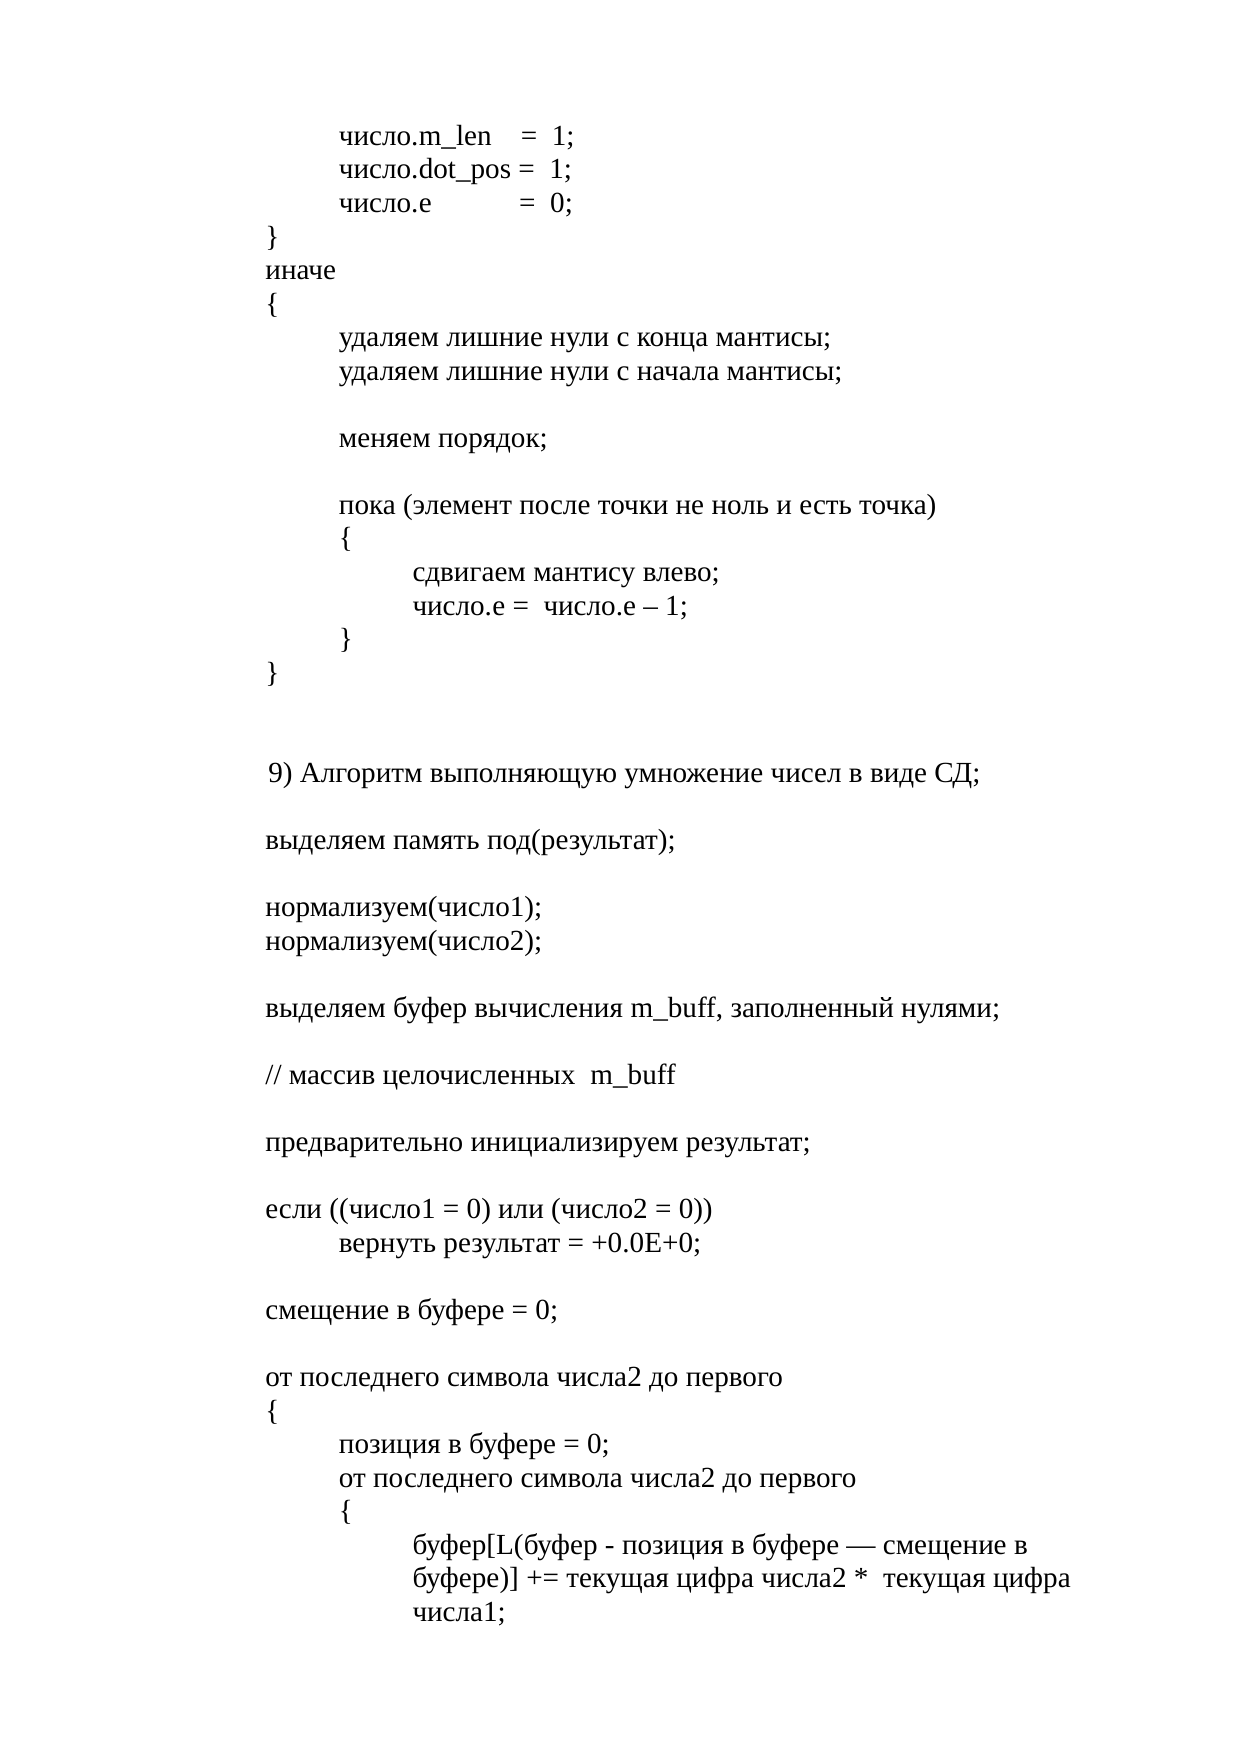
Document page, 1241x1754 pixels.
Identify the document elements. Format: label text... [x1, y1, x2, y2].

text { [118, 1493, 1122, 1527]
text от последнего символа числа2 до первого [118, 1359, 1122, 1393]
text сдвигаем мантису влево; [118, 554, 1122, 588]
text } [118, 655, 1122, 688]
text число.dot_pos = 1; [118, 152, 1122, 185]
text } [118, 621, 1122, 655]
text { [118, 1393, 1122, 1426]
list 9) Алгоритм выполняющую умножение чисел в виде СД; [231, 755, 1122, 789]
text буфер[L(буфер - позиция в буфере — смещение в буфере)] += текущая цифра числа2 * текущая цифра числа1; [118, 1527, 1122, 1627]
text вернуть результат = +0.0E+0; [118, 1225, 1122, 1258]
text } [118, 219, 1122, 252]
text иначе [118, 252, 1122, 286]
text удаляем лишние нули с конца мантисы; [118, 319, 1122, 353]
text предварительно инициализируем результат; [118, 1124, 1122, 1158]
text смещение в буфере = 0; [118, 1292, 1122, 1326]
text от последнего символа числа2 до первого [118, 1460, 1122, 1493]
text { [118, 286, 1122, 319]
text нормализуем(число2); [118, 923, 1122, 957]
text число.e = число.e – 1; [118, 588, 1122, 621]
text нормализуем(число1); [118, 889, 1122, 923]
text // массив целочисленных m_buff [118, 1057, 1122, 1091]
text число.m_len = 1; [118, 118, 1122, 152]
text выделяем буфер вычисления m_buff, заполненный нулями; [118, 990, 1122, 1024]
text меняем порядок; [118, 420, 1122, 453]
text число.e = 0; [118, 185, 1122, 219]
text пока (элемент после точки не ноль и есть точка) [118, 487, 1122, 521]
text если ((число1 = 0) или (число2 = 0)) [118, 1191, 1122, 1225]
text выделяем память под(результат); [118, 822, 1122, 856]
text позиция в буфере = 0; [118, 1426, 1122, 1460]
text удаляем лишние нули с начала мантисы; [118, 353, 1122, 386]
text { [118, 521, 1122, 554]
